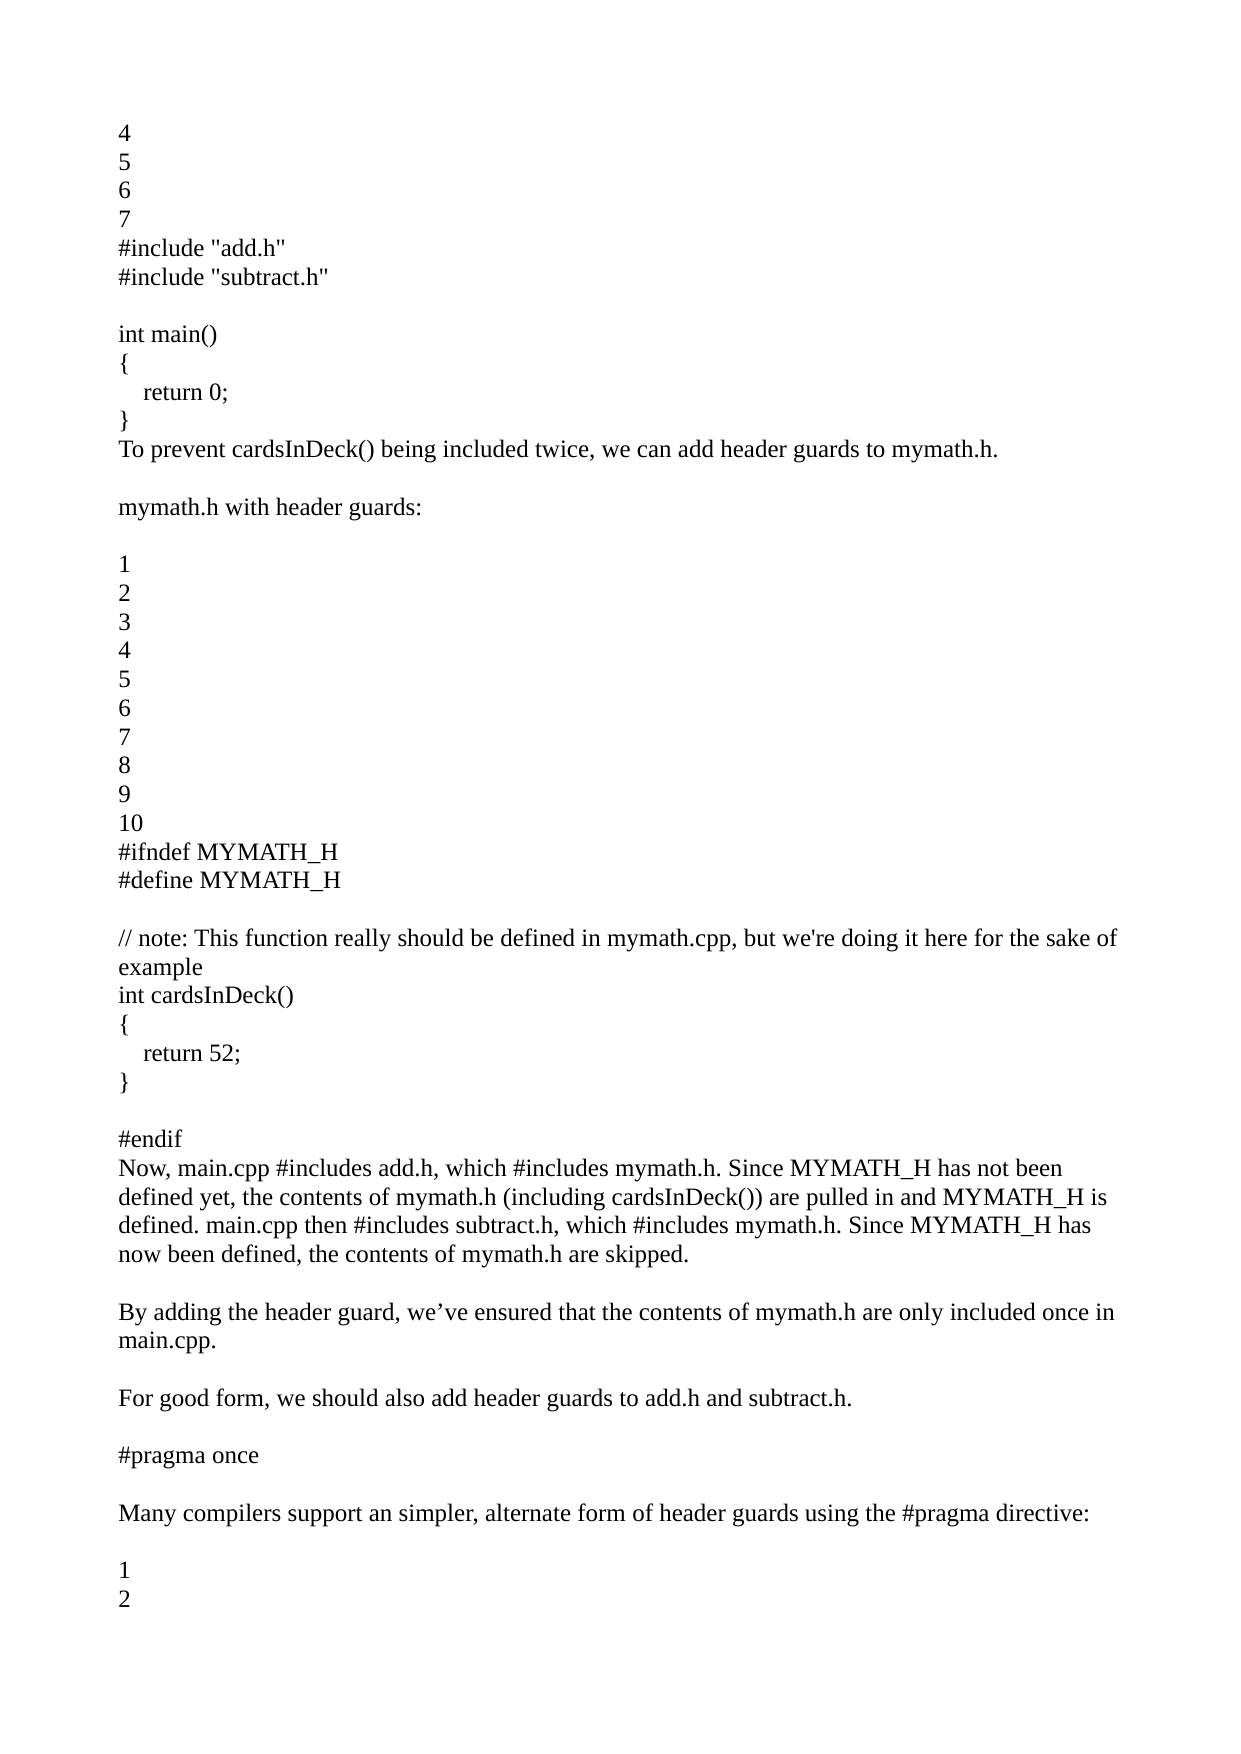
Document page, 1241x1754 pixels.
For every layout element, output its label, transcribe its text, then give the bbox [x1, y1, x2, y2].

text } [118, 1067, 1122, 1096]
text 4 [118, 118, 1122, 147]
text 6 [118, 693, 1122, 722]
text Now, main.cpp #includes add.h, which #includes mymath.h. Since MYMATH_H has not been defined yet, the contents of mymath.h (including cardsInDeck()) are pulled in and MYMATH_H is defined. main.cpp then #includes subtract.h, which #includes mymath.h. Since MYMATH_H has now been defined, the contents of mymath.h are skipped. [118, 1153, 1122, 1268]
text To prevent cardsInDeck() being included twice, we can add header guards to mymath.h. [118, 434, 1122, 463]
text mymath.h with header guards: [118, 492, 1122, 521]
text return 0; [118, 377, 1122, 406]
text 3 [118, 607, 1122, 636]
text #ifndef MYMATH_H [118, 837, 1122, 866]
text #pragma once [118, 1441, 1122, 1469]
text 4 [118, 636, 1122, 664]
text { [118, 1009, 1122, 1038]
text 2 [118, 578, 1122, 607]
text 6 [118, 176, 1122, 204]
text return 52; [118, 1038, 1122, 1067]
text 9 [118, 779, 1122, 808]
text 7 [118, 204, 1122, 233]
text 1 [118, 1556, 1122, 1584]
text 8 [118, 751, 1122, 779]
text #include "subtract.h" [118, 262, 1122, 291]
text 5 [118, 664, 1122, 693]
text // note: This function really should be defined in mymath.cpp, but we're doing it here for the sake of example [118, 923, 1122, 981]
text #endif [118, 1124, 1122, 1153]
text 10 [118, 808, 1122, 837]
text int main() [118, 319, 1122, 348]
text 5 [118, 147, 1122, 176]
text By adding the header guard, we’ve ensured that the contents of mymath.h are only included once in main.cpp. [118, 1297, 1122, 1354]
text For good form, we should also add header guards to add.h and subtract.h. [118, 1383, 1122, 1412]
text Many compilers support an simpler, alternate form of header guards using the #pragma directive: [118, 1498, 1122, 1527]
text 2 [118, 1584, 1122, 1613]
text 1 [118, 549, 1122, 578]
text } [118, 406, 1122, 434]
text #include "add.h" [118, 233, 1122, 262]
text 7 [118, 722, 1122, 751]
text { [118, 348, 1122, 377]
text #define MYMATH_H [118, 866, 1122, 894]
text int cardsInDeck() [118, 981, 1122, 1009]
